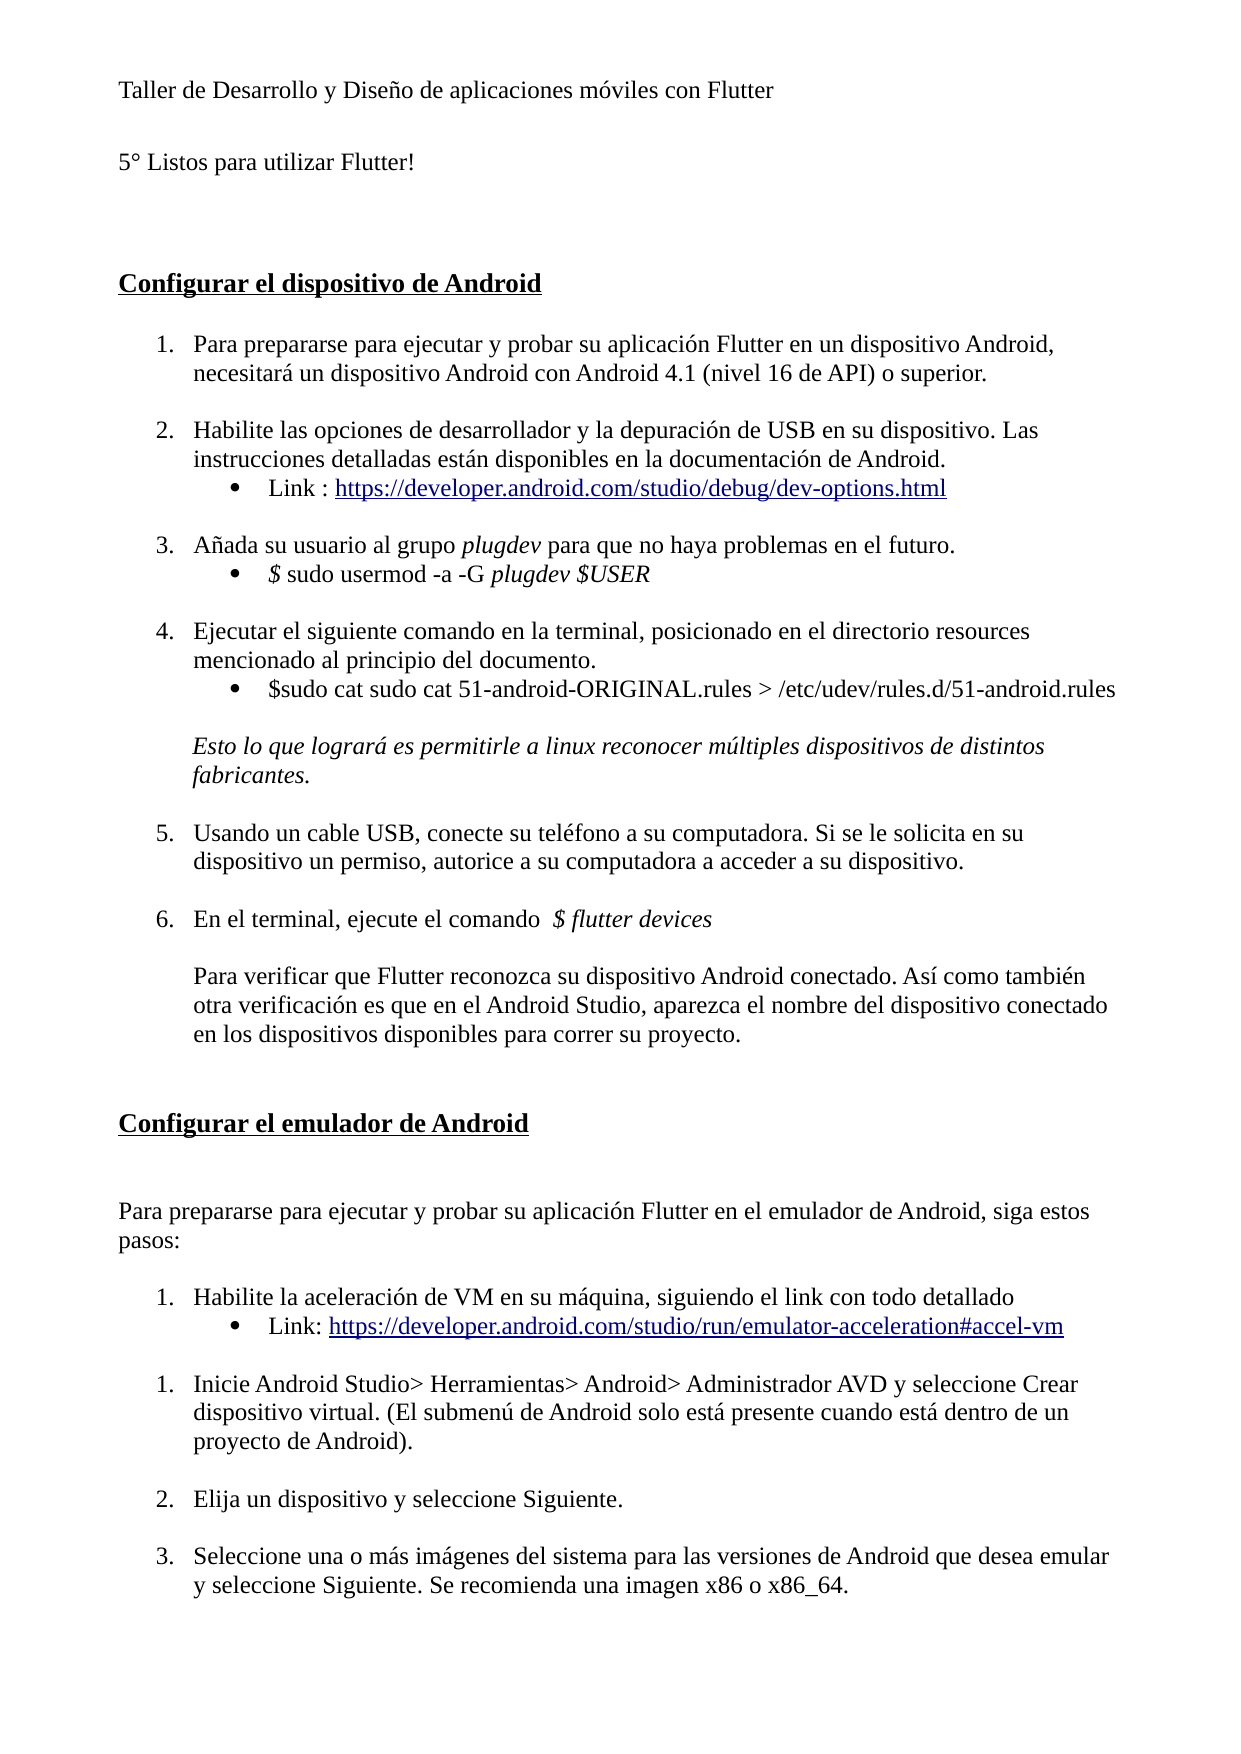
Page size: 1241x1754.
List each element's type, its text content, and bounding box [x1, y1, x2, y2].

list Añada su usuario al grupo plugdev para que no haya problemas en el futuro. [156, 530, 1122, 559]
list Para prepararse para ejecutar y probar su aplicación Flutter en un dispositivo Android, necesitará un dispositivo Android con Android 4.1 (nivel 16 de API) o superior. [156, 329, 1122, 386]
list $sudo cat sudo cat 51-android-ORIGINAL.rules > /etc/udev/rules.d/51-android.rules [231, 674, 1122, 703]
text Esto lo que logrará es permitirle a linux reconocer múltiples dispositivos de distintos fabricantes. [118, 731, 1122, 789]
list Habilite las opciones de desarrollador y la depuración de USB en su dispositivo. Las instrucciones detalladas están disponibles en la documentación de Android. [156, 415, 1122, 473]
list Seleccione una o más imágenes del sistema para las versiones de Android que desea emular y seleccione Siguiente. Se recomienda una imagen x86 o x86_64. [156, 1541, 1122, 1599]
list Inicie Android Studio> Herramientas> Android> Administrador AVD y seleccione Crear dispositivo virtual. (El submenú de Android solo está presente cuando está dentro de un proyecto de Android). [156, 1369, 1122, 1455]
list Habilite la aceleración de VM en su máquina, siguiendo el link con todo detallado [156, 1282, 1122, 1311]
text 5° Listos para utilizar Flutter! [118, 147, 1122, 176]
list Usando un cable USB, conecte su teléfono a su computadora. Si se le solicita en su dispositivo un permiso, autorice a su computadora a acceder a su dispositivo. [156, 818, 1122, 875]
list Ejecutar el siguiente comando en la terminal, posicionado en el directorio resources mencionado al principio del documento. [156, 616, 1122, 674]
text Configurar el dispositivo de Android [118, 267, 1122, 298]
text Para verificar que Flutter reconozca su dispositivo Android conectado. Así como también otra verificación es que en el Android Studio, aparezca el nombre del dispositivo conectado en los dispositivos disponibles para correr su proyecto. [193, 961, 1122, 1048]
list En el terminal, ejecute el comando $ flutter devices [156, 904, 1122, 933]
list Elija un dispositivo y seleccione Siguiente. [156, 1484, 1122, 1512]
list Link: https://developer.android.com/studio/run/emulator-acceleration#accel-vm [231, 1311, 1122, 1340]
text Para prepararse para ejecutar y probar su aplicación Flutter en el emulador de Android, siga estos pasos: [118, 1196, 1122, 1282]
list $ sudo usermod -a -G plugdev $USER [231, 559, 1122, 588]
text Configurar el emulador de Android [118, 1108, 1122, 1139]
list Link : https://developer.android.com/studio/debug/dev-options.html [231, 473, 1122, 501]
